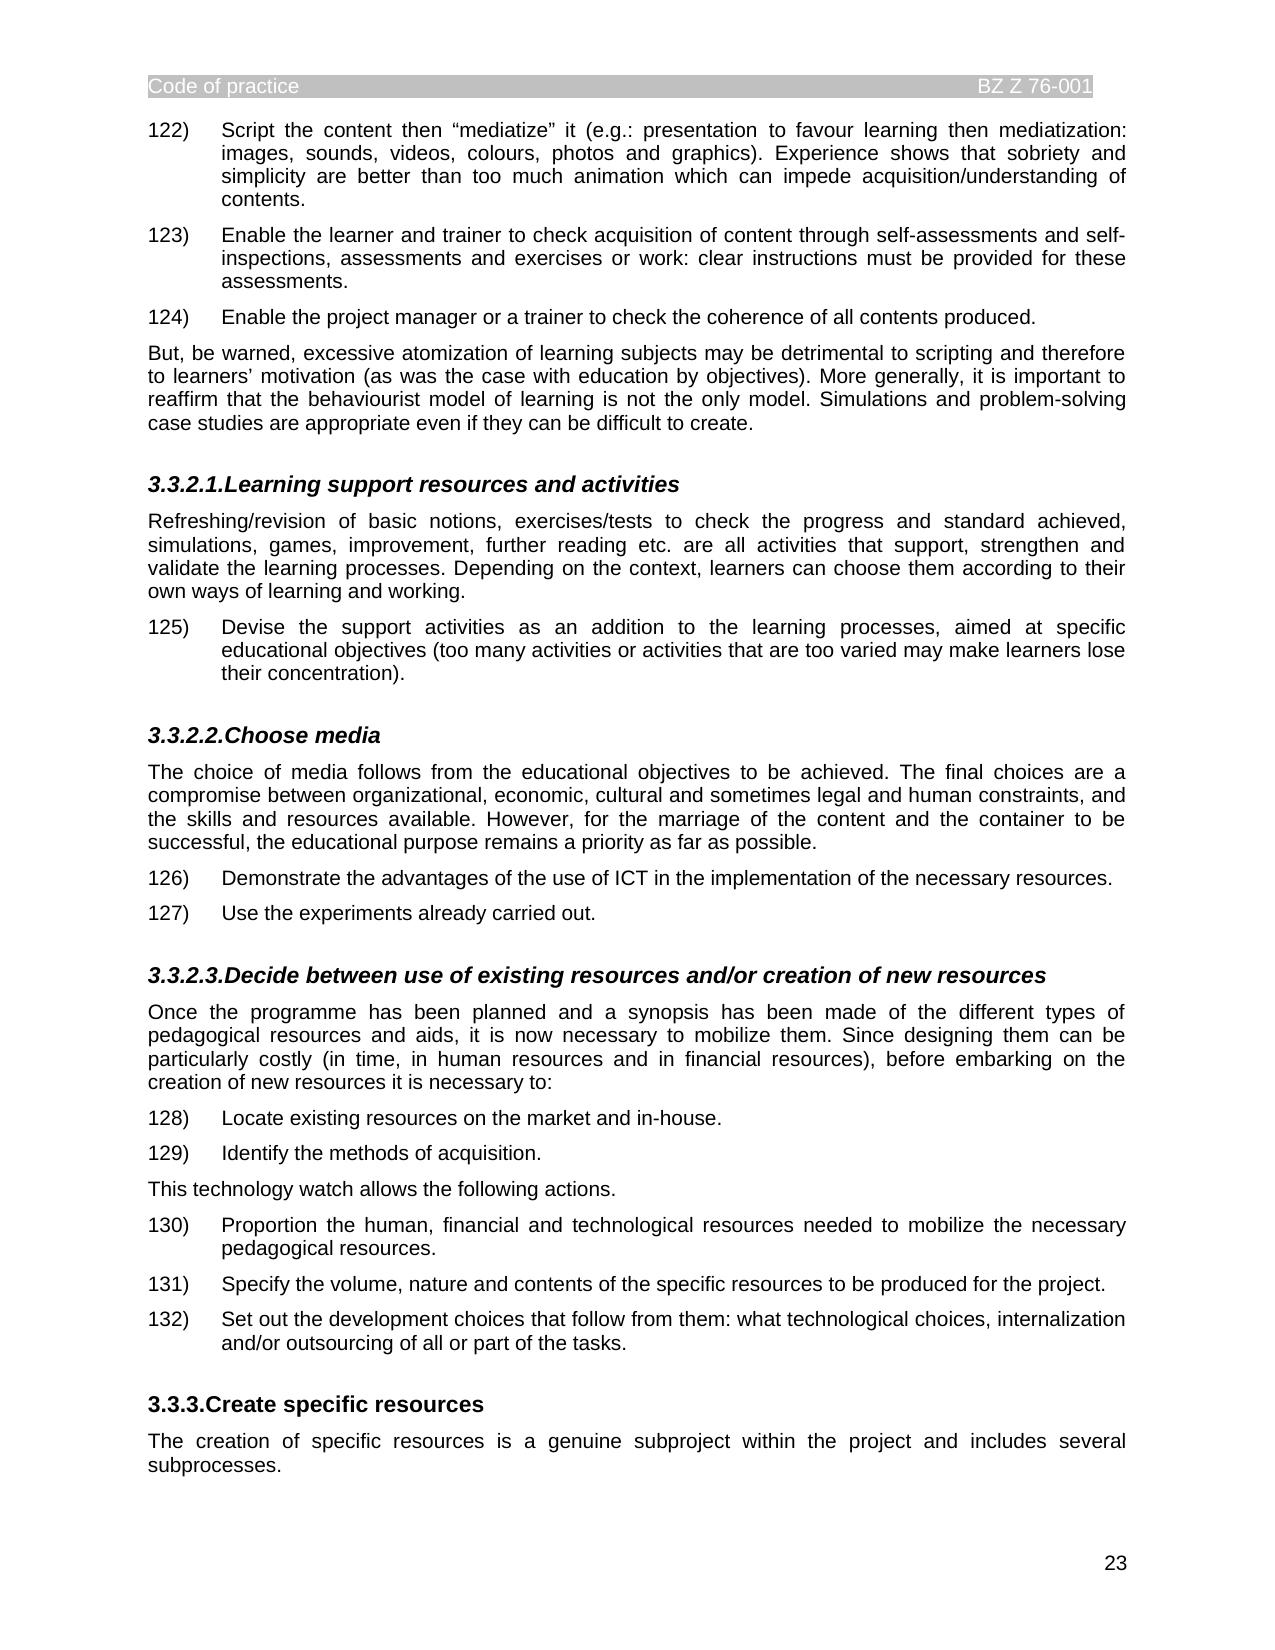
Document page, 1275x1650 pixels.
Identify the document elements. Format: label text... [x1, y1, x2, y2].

text 122) Script the content then “mediatize” it (e.g.: presentation to favour learning then mediatization: images, sounds, videos, colours, photos and graphics). Experience shows that sobriety and simplicity are better than too much animation which can impede acquisition/understanding of contents. [148, 118, 1127, 211]
text 128) Locate existing resources on the market and in-house. [148, 1106, 1127, 1129]
subtitle Create specific resources [148, 1392, 1127, 1418]
text 132) Set out the development choices that follow from them: what technological choices, internalization and/or outsourcing of all or part of the tasks. [148, 1308, 1127, 1354]
text This technology watch allows the following actions. [148, 1178, 1127, 1201]
subtitle Choose media [148, 723, 1127, 748]
text 126) Demonstrate the advantages of the use of ICT in the implementation of the necessary resources. [148, 866, 1127, 889]
subtitle Learning support resources and activities [148, 472, 1127, 497]
text 130) Proportion the human, financial and technological resources needed to mobilize the necessary pedagogical resources. [148, 1213, 1127, 1260]
text 131) Specify the volume, nature and contents of the specific resources to be produced for the project. [148, 1272, 1127, 1296]
subtitle Decide between use of existing resources and/or creation of new resources [148, 963, 1127, 988]
text 123) Enable the learner and trainer to check acquisition of content through self-assessments and self-inspections, assessments and exercises or work: clear instructions must be provided for these assessments. [148, 223, 1127, 293]
text The creation of specific resources is a genuine subproject within the project and includes several subprocesses. [148, 1430, 1127, 1477]
text 125) Devise the support activities as an addition to the learning processes, aimed at specific educational objectives (too many activities or activities that are too varied may make learners lose their concentration). [148, 615, 1127, 685]
text 124) Enable the project manager or a trainer to check the coherence of all contents produced. [148, 306, 1127, 329]
text 129) Identify the methods of acquisition. [148, 1142, 1127, 1165]
text 127) Use the experiments already carried out. [148, 902, 1127, 925]
text Once the programme has been planned and a synopsis has been made of the different types of pedagogical resources and aids, it is now necessary to mobilize them. Since designing them can be particularly costly (in time, in human resources and in financial resources), before embarking on the creation of new resources it is necessary to: [148, 1001, 1127, 1094]
text Refreshing/revision of basic notions, exercises/tests to check the progress and standard achieved, simulations, games, improvement, further reading etc. are all activities that support, strengthen and validate the learning processes. Depending on the context, learners can choose them according to their own ways of learning and working. [148, 510, 1127, 603]
text The choice of media follows from the educational objectives to be achieved. The final choices are a compromise between organizational, economic, cultural and sometimes legal and human constraints, and the skills and resources available. However, for the marriage of the content and the container to be successful, the educational purpose remains a priority as far as possible. [148, 761, 1127, 854]
text But, be warned, excessive atomization of learning subjects may be detrimental to scripting and therefore to learners’ motivation (as was the case with education by objectives). More generally, it is important to reaffirm that the behaviourist model of learning is not the only model. Simulations and problem-solving case studies are appropriate even if they can be difficult to create. [148, 341, 1127, 434]
